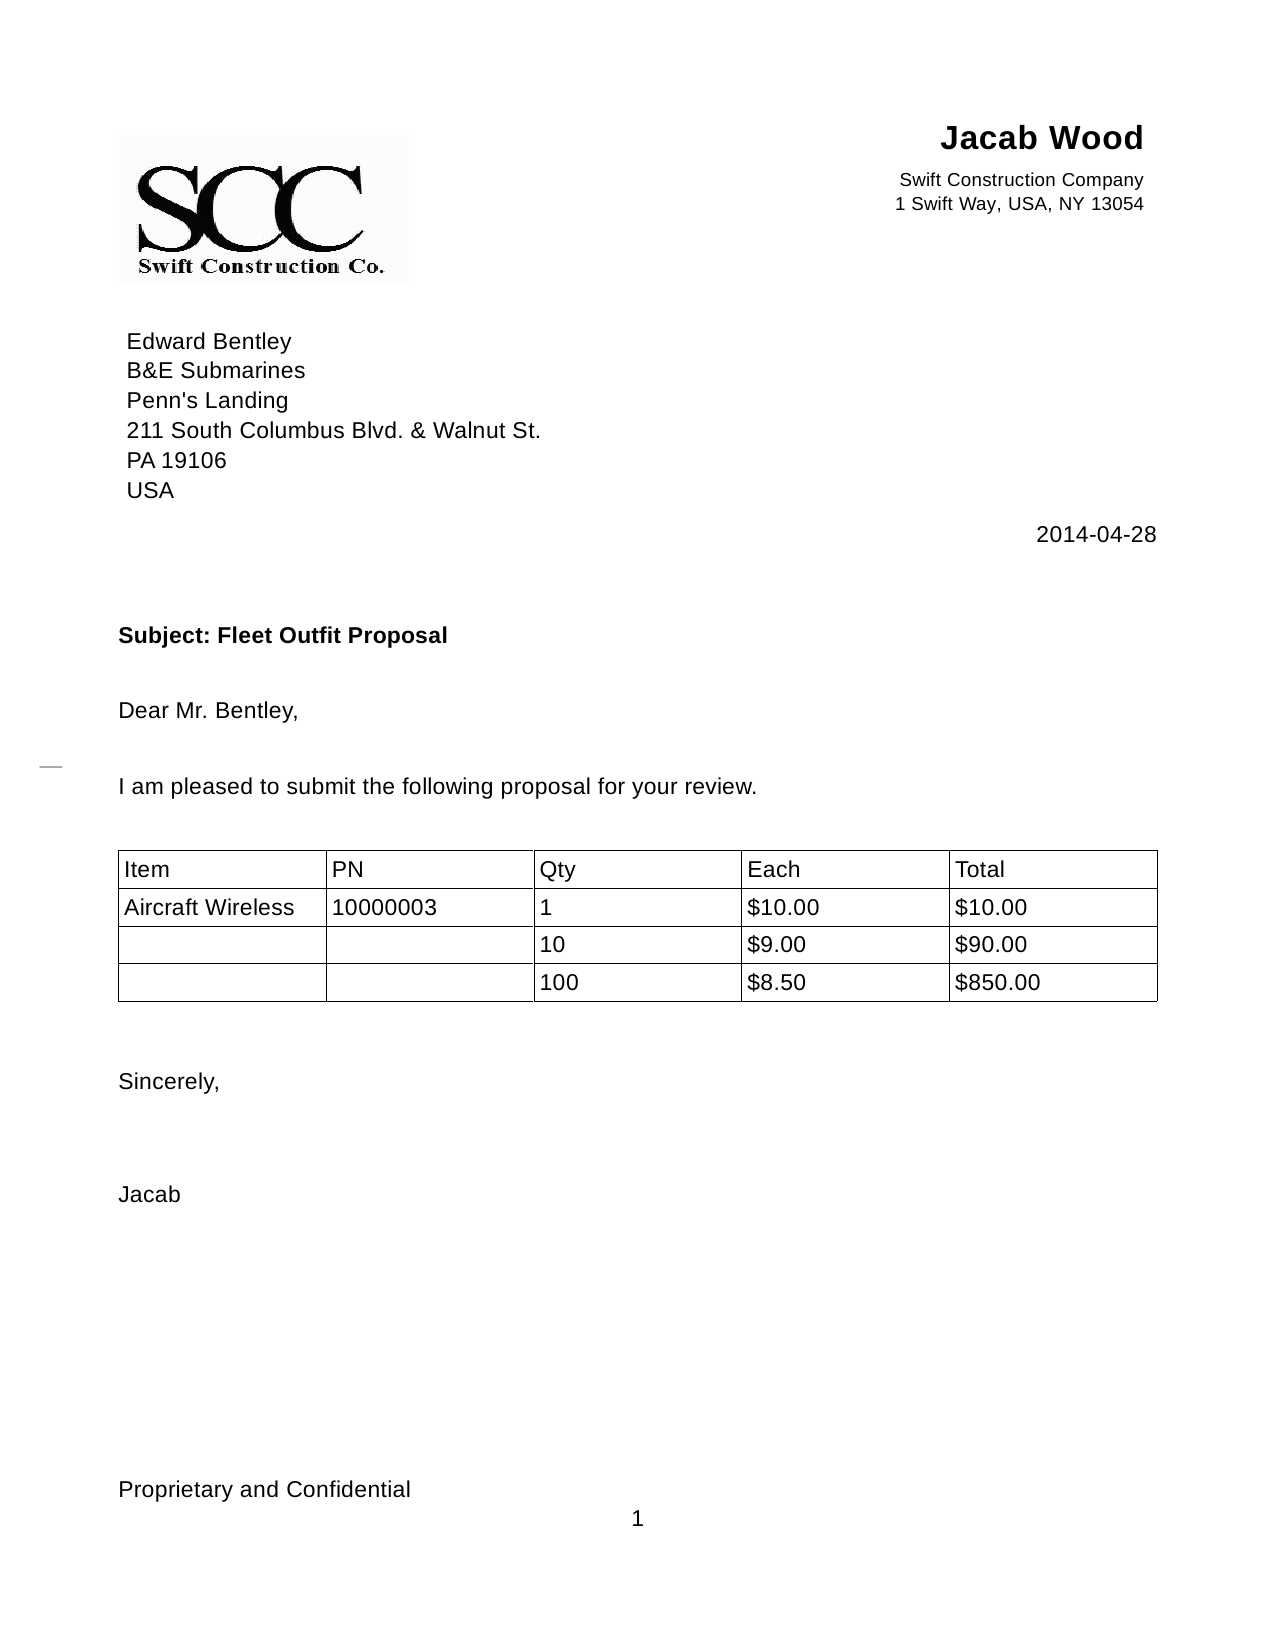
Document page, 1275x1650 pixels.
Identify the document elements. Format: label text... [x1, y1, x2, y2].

table_cell $850.00 [950, 964, 1157, 1001]
table_header Total [950, 851, 1157, 888]
text 1 Swift Way, USA, NY 13054 [580, 193, 1144, 214]
table_header PN [327, 851, 533, 888]
table_cell $9.00 [742, 927, 949, 963]
text 2014-04-28 [620, 521, 1157, 547]
text PA 19106 [126, 448, 577, 474]
text Subject: Fleet Outfit Proposal [118, 622, 1157, 648]
table_cell [327, 927, 533, 963]
picture [118, 135, 410, 283]
table_cell $10.00 [950, 889, 1157, 926]
table_cell $8.50 [742, 964, 949, 1001]
table_header Each [742, 851, 949, 888]
table_cell [119, 964, 326, 1001]
table_cell 1 [535, 889, 741, 926]
table_cell 10 [535, 927, 741, 963]
text Swift Construction Company [580, 169, 1144, 190]
text Sincerely, [118, 1068, 1157, 1094]
table_cell Aircraft Wireless [119, 889, 326, 926]
table_cell [119, 927, 326, 963]
text Edward Bentley [126, 328, 577, 354]
text Dear Mr. Bentley, [118, 698, 1157, 724]
text Penn's Landing [126, 388, 577, 414]
text Jacab Wood [580, 119, 1144, 157]
table_header Qty [535, 851, 741, 888]
table_cell 100 [535, 964, 741, 1001]
text 211 South Columbus Blvd. & Walnut St. [126, 418, 577, 444]
table_cell $90.00 [950, 927, 1157, 963]
table_header Item [119, 851, 326, 888]
text — [39, 758, 105, 779]
table_cell $10.00 [742, 889, 949, 926]
text Jacab [118, 1181, 1157, 1207]
table_cell 10000003 [327, 889, 533, 926]
text I am pleased to submit the following proposal for your review. [118, 773, 1157, 799]
text B&E Submarines [126, 358, 577, 384]
text USA [126, 477, 577, 503]
table_cell [327, 964, 533, 1001]
